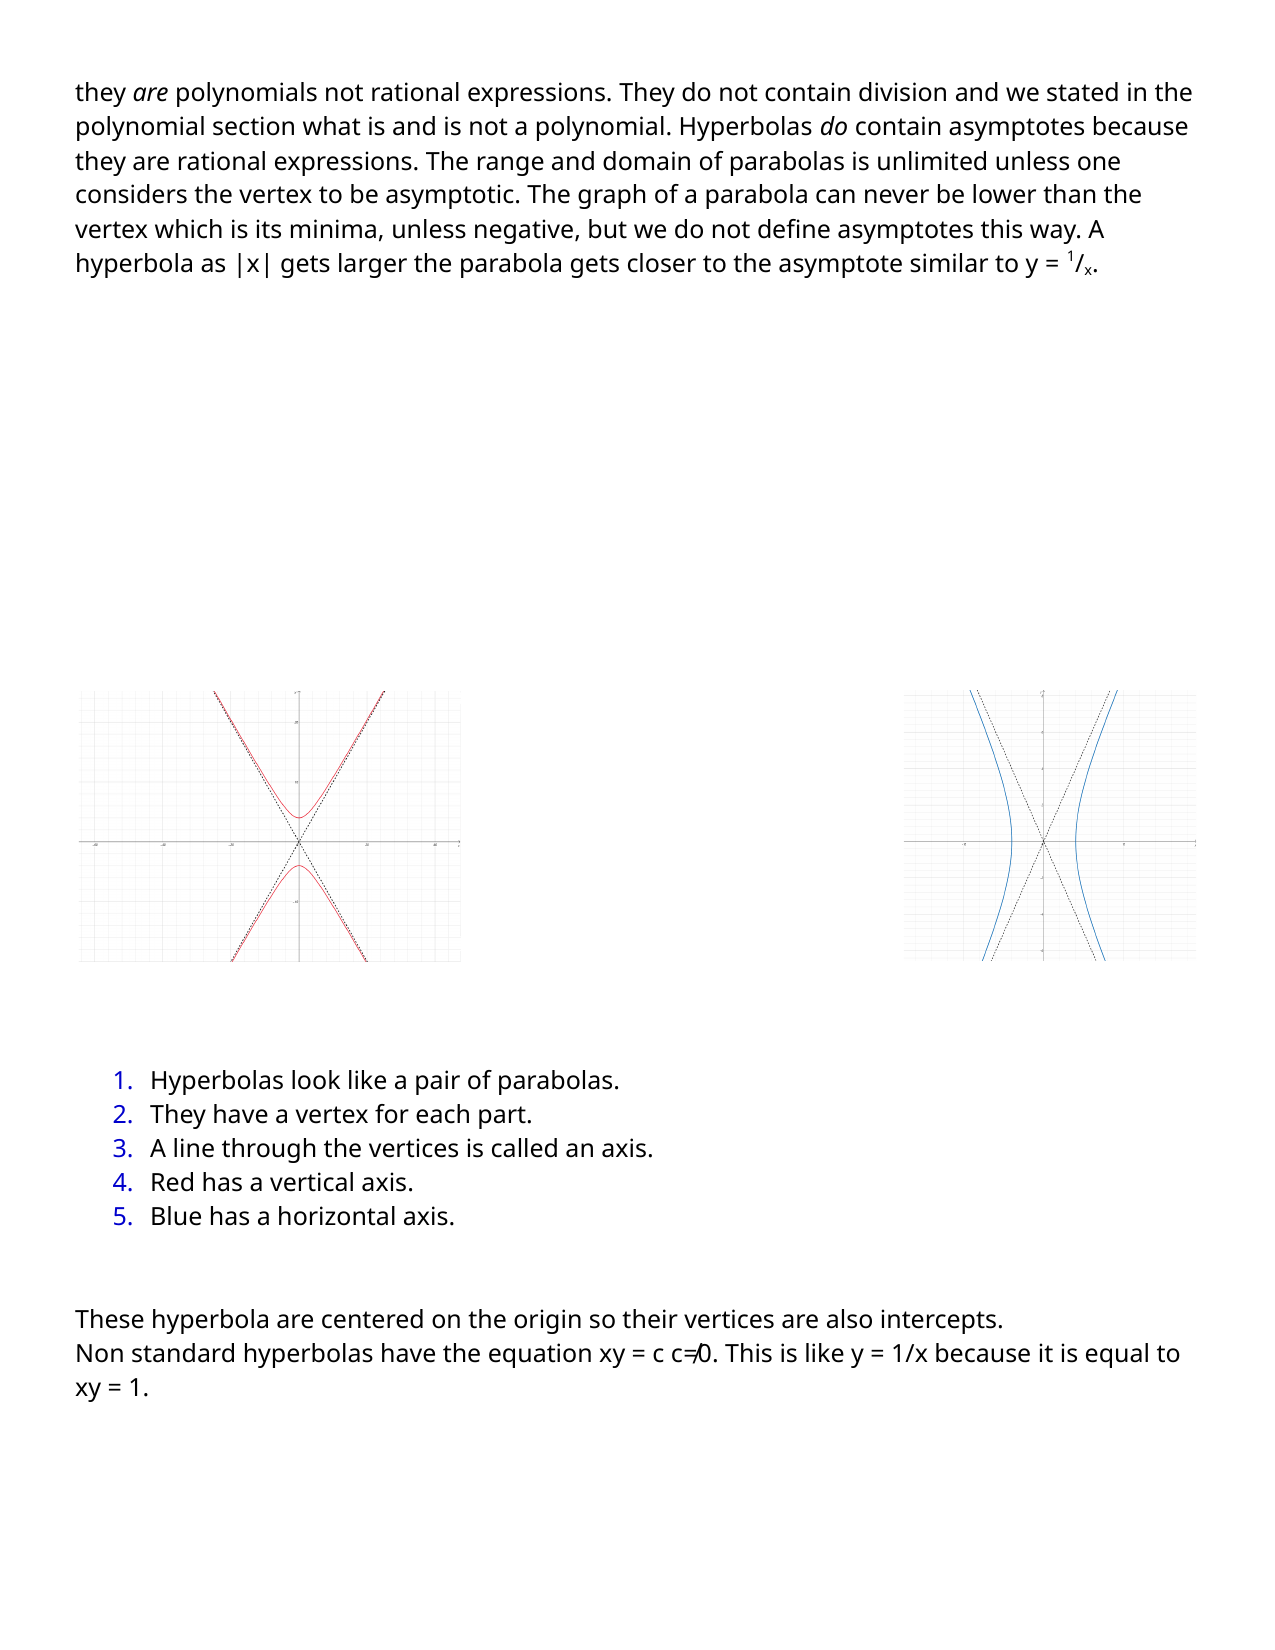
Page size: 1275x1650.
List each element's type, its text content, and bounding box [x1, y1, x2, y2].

picture [903, 690, 1197, 961]
text they are polynomials not rational expressions. They do not contain division and we stated in the polynomial section what is and is not a polynomial. Hyperbolas do contain asymptotes because they are rational expressions. The range and domain of parabolas is unlimited unless one considers the vertex to be asymptotic. The graph of a parabola can never be lower than the vertex which is its minima, unless negative, but we do not define asymptotes this way. A hyperbola as |x| gets larger the parabola gets closer to the asymptote similar to y = 1/x. [75, 75, 1200, 279]
picture [78, 691, 461, 962]
list They have a vertex for each part. [112, 1097, 1200, 1131]
list Blue has a horizontal axis. [112, 1199, 1200, 1233]
text Non standard hyperbolas have the equation xy = c c≠0. This is like y = 1/x because it is equal to xy = 1. [75, 1335, 1200, 1403]
list Red has a vertical axis. [112, 1165, 1200, 1199]
list Hyperbolas look like a pair of parabolas. [112, 1063, 1200, 1097]
text These hyperbola are centered on the origin so their vertices are also intercepts. [75, 1301, 1200, 1335]
list A line through the vertices is called an axis. [112, 1131, 1200, 1165]
